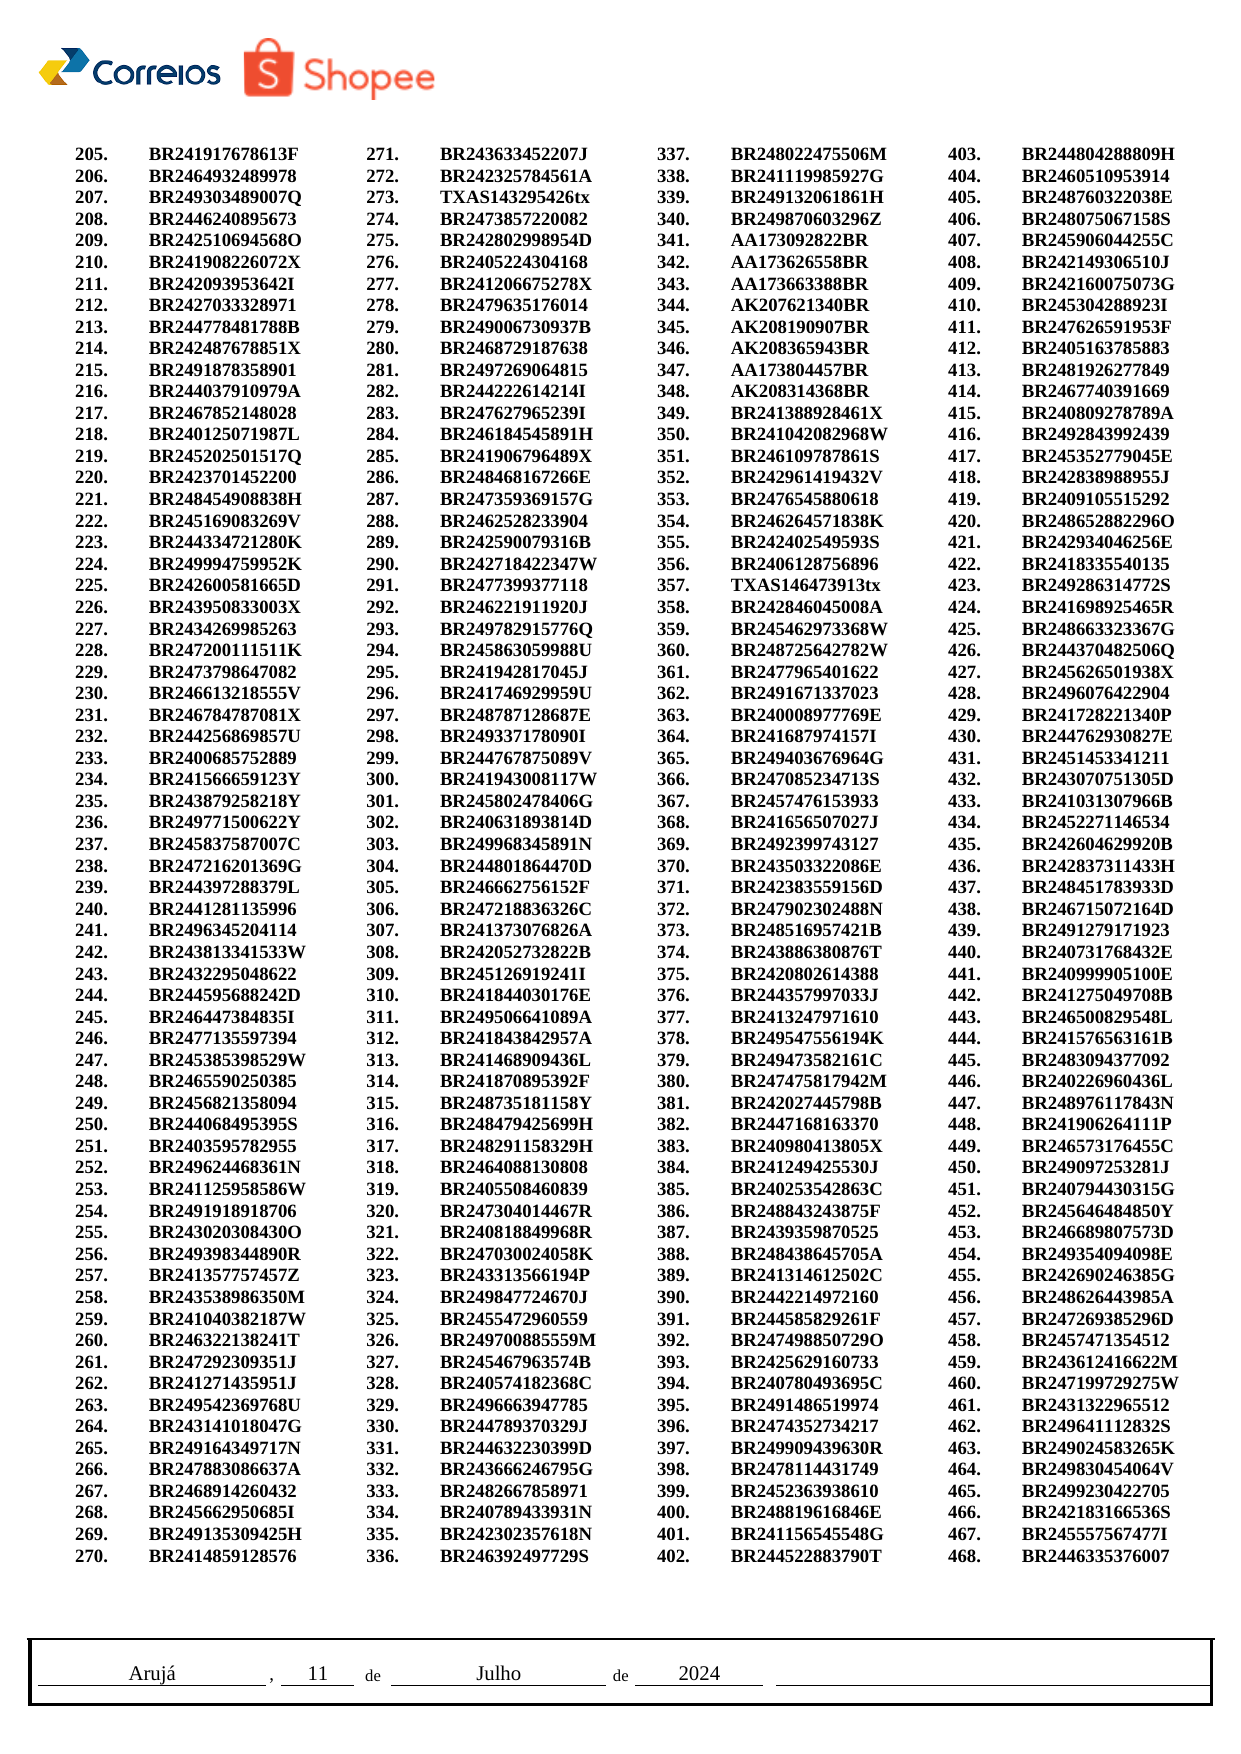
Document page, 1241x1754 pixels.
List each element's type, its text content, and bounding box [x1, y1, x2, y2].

list BR242383559156D [657, 876, 911, 898]
list BR2425629160733 [657, 1351, 911, 1372]
list BR244585829261F [657, 1307, 911, 1329]
list BR241728221340P [948, 704, 1240, 725]
list AA173092822BR [657, 229, 911, 251]
list BR242093953642I [75, 272, 329, 294]
list BR2420802614388 [657, 962, 911, 984]
list BR2492399743127 [657, 833, 911, 854]
list BR246221911920J [366, 596, 620, 617]
list BR249700885559M [366, 1329, 620, 1351]
list BR241388928461X [657, 402, 911, 423]
list BR242837311433H [948, 854, 1240, 876]
list BR248479425699H [366, 1113, 620, 1135]
list BR241275049708B [948, 984, 1240, 1006]
list BR242590079316B [366, 531, 620, 553]
list BR245837587007C [75, 833, 329, 854]
list BR241908226072X [75, 251, 329, 272]
list BR245202501517Q [75, 445, 329, 466]
list BR245662950685I [75, 1501, 329, 1523]
list BR240125071987L [75, 423, 329, 445]
list BR242718422347W [366, 553, 620, 574]
list BR2491918918706 [75, 1199, 329, 1221]
list BR245126919241I [366, 962, 620, 984]
list BR249830454064V [948, 1458, 1240, 1480]
list BR241943008117W [366, 768, 620, 790]
list BR240253542863C [657, 1178, 911, 1199]
list BR242690246385G [948, 1264, 1240, 1286]
list BR248787128687E [366, 704, 620, 725]
list BR242934046256E [948, 531, 1240, 553]
list BR243813341533W [75, 941, 329, 962]
list BR243950833003X [75, 596, 329, 617]
list BR2460510953914 [948, 164, 1240, 186]
list BR241373076826A [366, 919, 620, 941]
list BR242846045008A [657, 596, 911, 617]
list BR2414859128576 [75, 1544, 329, 1566]
list BR2468914260432 [75, 1480, 329, 1501]
list BR2492843992439 [948, 423, 1240, 445]
list BR242838988955J [948, 466, 1240, 488]
list BR242402549593S [657, 531, 911, 553]
list BR241040382187W [75, 1307, 329, 1329]
list BR241906264111P [948, 1113, 1240, 1135]
list BR247085234713S [657, 768, 911, 790]
list TXAS143295426tx [366, 186, 620, 208]
list BR243538986350M [75, 1286, 329, 1307]
list BR249303489007Q [75, 186, 329, 208]
list BR244632230399D [366, 1437, 620, 1458]
list BR245467963574B [366, 1351, 620, 1372]
list BR247902302488N [657, 898, 911, 919]
list BR2477399377118 [366, 574, 620, 596]
list BR244801864470D [366, 854, 620, 876]
list BR246447384835I [75, 1006, 329, 1027]
list BR2491279171923 [948, 919, 1240, 941]
list BR248652882296O [948, 509, 1240, 531]
list BR2496345204114 [75, 919, 329, 941]
list BR2482667858971 [366, 1480, 620, 1501]
list BR245802478406G [366, 790, 620, 811]
list BR246264571838K [657, 509, 911, 531]
list BR241843842957A [366, 1027, 620, 1049]
list BR241271435951J [75, 1372, 329, 1394]
list BR247216201369G [75, 854, 329, 876]
list BR242961419432V [657, 466, 911, 488]
list BR2432295048622 [75, 962, 329, 984]
list BR2406128756896 [657, 553, 911, 574]
list BR246573176455C [948, 1135, 1240, 1156]
list BR2451453341211 [948, 747, 1240, 768]
list BR241870895392F [366, 1070, 620, 1092]
list BR249968345891N [366, 833, 620, 854]
list BR247292309351J [75, 1351, 329, 1372]
list BR242600581665D [75, 574, 329, 596]
list BR245169083269V [75, 509, 329, 531]
list BR246500829548L [948, 1006, 1240, 1027]
list BR248454908838H [75, 488, 329, 509]
list BR241687974157I [657, 725, 911, 747]
list BR2446335376007 [948, 1544, 1240, 1566]
list BR248468167266E [366, 466, 620, 488]
list BR2476545880618 [657, 488, 911, 509]
list BR241314612502C [657, 1264, 911, 1286]
list BR242302357618N [366, 1523, 620, 1544]
list BR2468729187638 [366, 337, 620, 359]
list BR249771500622Y [75, 811, 329, 833]
list BR249994759952K [75, 553, 329, 574]
list BR245906044255C [948, 229, 1240, 251]
list BR2497269064815 [366, 359, 620, 380]
list BR242604629920B [948, 833, 1240, 854]
list BR2418335540135 [948, 553, 1240, 574]
list BR248843243875F [657, 1199, 911, 1221]
list BR2413247971610 [657, 1006, 911, 1027]
list BR247626591953F [948, 316, 1240, 337]
list BR249337178090I [366, 725, 620, 747]
list BR242510694568O [75, 229, 329, 251]
list AA173626558BR [657, 251, 911, 272]
list BR2477965401622 [657, 661, 911, 682]
list BR244778481788B [75, 316, 329, 337]
list BR249354094098E [948, 1243, 1240, 1264]
list BR2405224304168 [366, 251, 620, 272]
list BR243879258218Y [75, 790, 329, 811]
list BR249286314772S [948, 574, 1240, 596]
list BR245304288923I [948, 294, 1240, 316]
list BR2491878358901 [75, 359, 329, 380]
list BR2473857220082 [366, 208, 620, 229]
list AA173663388BR [657, 272, 911, 294]
list BR240980413805X [657, 1135, 911, 1156]
list BR2474352734217 [657, 1415, 911, 1437]
list BR246689807573D [948, 1221, 1240, 1243]
list BR2400685752889 [75, 747, 329, 768]
list BR249847724670J [366, 1286, 620, 1307]
list TXAS146473913tx [657, 574, 911, 596]
list BR249403676964G [657, 747, 911, 768]
list BR244334721280K [75, 531, 329, 553]
list BR243020308430O [75, 1221, 329, 1243]
list BR243612416622M [948, 1351, 1240, 1372]
list BR246662756152F [366, 876, 620, 898]
list BR249135309425H [75, 1523, 329, 1544]
list BR242149306510J [948, 251, 1240, 272]
list BR240226960436L [948, 1070, 1240, 1092]
list BR247030024058K [366, 1243, 620, 1264]
list BR241566659123Y [75, 768, 329, 790]
list BR242802998954D [366, 229, 620, 251]
list AK208190907BR [657, 316, 911, 337]
list BR248516957421B [657, 919, 911, 941]
list BR245385398529W [75, 1049, 329, 1070]
list BR241906796489X [366, 445, 620, 466]
list BR247200111511K [75, 639, 329, 661]
list BR248291158329H [366, 1135, 620, 1156]
list BR249132061861H [657, 186, 911, 208]
list BR2447168163370 [657, 1113, 911, 1135]
list BR246613218555V [75, 682, 329, 704]
list BR2477135597394 [75, 1027, 329, 1049]
list BR246109787861S [657, 445, 911, 466]
list BR241357757457Z [75, 1264, 329, 1286]
list BR246715072164D [948, 898, 1240, 919]
list BR247218836326C [366, 898, 620, 919]
list BR247199729275W [948, 1372, 1240, 1394]
list BR2442214972160 [657, 1286, 911, 1307]
list BR248725642782W [657, 639, 911, 661]
list BR240780493695C [657, 1372, 911, 1394]
list BR241156545548G [657, 1523, 911, 1544]
list BR245626501938X [948, 661, 1240, 682]
list BR249164349717N [75, 1437, 329, 1458]
list BR241031307966B [948, 790, 1240, 811]
list BR2439359870525 [657, 1221, 911, 1243]
list BR2405163785883 [948, 337, 1240, 359]
list BR247498850729O [657, 1329, 911, 1351]
list BR2456821358094 [75, 1092, 329, 1113]
list BR2464088130808 [366, 1156, 620, 1178]
list BR249024583265K [948, 1437, 1240, 1458]
list BR240789433931N [366, 1501, 620, 1523]
list BR247627965239I [366, 402, 620, 423]
list BR249782915776Q [366, 617, 620, 639]
list BR245863059988U [366, 639, 620, 661]
list BR242487678851X [75, 337, 329, 359]
list BR245646484850Y [948, 1199, 1240, 1221]
list BR2441281135996 [75, 898, 329, 919]
list BR2409105515292 [948, 488, 1240, 509]
list BR2462528233904 [366, 509, 620, 531]
list BR244357997033J [657, 984, 911, 1006]
list BR2405508460839 [366, 1178, 620, 1199]
list BR241656507027J [657, 811, 911, 833]
list BR247304014467R [366, 1199, 620, 1221]
list BR240818849968R [366, 1221, 620, 1243]
list BR245352779045E [948, 445, 1240, 466]
list BR244370482506Q [948, 639, 1240, 661]
list BR241249425530J [657, 1156, 911, 1178]
list BR242027445798B [657, 1092, 911, 1113]
list BR243503322086E [657, 854, 911, 876]
list BR2467852148028 [75, 402, 329, 423]
list BR249473582161C [657, 1049, 911, 1070]
list BR240631893814D [366, 811, 620, 833]
list BR2491671337023 [657, 682, 911, 704]
list BR244767875089V [366, 747, 620, 768]
list BR2455472960559 [366, 1307, 620, 1329]
list BR242052732822B [366, 941, 620, 962]
list BR241844030176E [366, 984, 620, 1006]
list BR248451783933D [948, 876, 1240, 898]
list BR2481926277849 [948, 359, 1240, 380]
list BR2499230422705 [948, 1480, 1240, 1501]
list AA173804457BR [657, 359, 911, 380]
list BR249909439630R [657, 1437, 911, 1458]
list BR248075067158S [948, 208, 1240, 229]
list BR245557567477I [948, 1523, 1240, 1544]
list BR2446240895673 [75, 208, 329, 229]
list BR248976117843N [948, 1092, 1240, 1113]
list BR249870603296Z [657, 208, 911, 229]
list BR2491486519974 [657, 1394, 911, 1415]
list BR243633452207J [366, 143, 620, 164]
list BR242160075073G [948, 272, 1240, 294]
list BR247883086637A [75, 1458, 329, 1480]
list BR246184545891H [366, 423, 620, 445]
list BR241576563161B [948, 1027, 1240, 1049]
list BR244222614214I [366, 380, 620, 402]
list BR248819616846E [657, 1501, 911, 1523]
list BR247269385296D [948, 1307, 1240, 1329]
list BR240731768432E [948, 941, 1240, 962]
list BR248626443985A [948, 1286, 1240, 1307]
list BR243141018047G [75, 1415, 329, 1437]
list BR240574182368C [366, 1372, 620, 1394]
list BR249542369768U [75, 1394, 329, 1415]
list BR2427033328971 [75, 294, 329, 316]
list BR249506641089A [366, 1006, 620, 1027]
list BR242325784561A [366, 164, 620, 186]
list BR244789370329J [366, 1415, 620, 1437]
list BR244522883790T [657, 1544, 911, 1566]
list BR2431322965512 [948, 1394, 1240, 1415]
list BR241917678613F [75, 143, 329, 164]
list BR244804288809H [948, 143, 1240, 164]
list BR241942817045J [366, 661, 620, 682]
list BR240999905100E [948, 962, 1240, 984]
list BR241125958586W [75, 1178, 329, 1199]
list BR247359369157G [366, 488, 620, 509]
list BR249398344890R [75, 1243, 329, 1264]
list AK208314368BR [657, 380, 911, 402]
list BR2478114431749 [657, 1458, 911, 1480]
list BR241698925465R [948, 596, 1240, 617]
list BR241468909436L [366, 1049, 620, 1070]
list BR249641112832S [948, 1415, 1240, 1437]
list BR247475817942M [657, 1070, 911, 1092]
list BR246784787081X [75, 704, 329, 725]
list BR2473798647082 [75, 661, 329, 682]
list BR2452363938610 [657, 1480, 911, 1501]
list BR243313566194P [366, 1264, 620, 1286]
list BR245462973368W [657, 617, 911, 639]
list BR243070751305D [948, 768, 1240, 790]
list BR241206675278X [366, 272, 620, 294]
list BR248760322038E [948, 186, 1240, 208]
list BR2496076422904 [948, 682, 1240, 704]
list BR246322138241T [75, 1329, 329, 1351]
list BR243666246795G [366, 1458, 620, 1480]
list BR2434269985263 [75, 617, 329, 639]
list BR2452271146534 [948, 811, 1240, 833]
list BR2464932489978 [75, 164, 329, 186]
list BR244256869857U [75, 725, 329, 747]
list BR2467740391669 [948, 380, 1240, 402]
list BR248438645705A [657, 1243, 911, 1264]
list BR244397288379L [75, 876, 329, 898]
list BR244037910979A [75, 380, 329, 402]
list BR248663323367G [948, 617, 1240, 639]
list BR2483094377092 [948, 1049, 1240, 1070]
list BR244068495395S [75, 1113, 329, 1135]
list BR241746929959U [366, 682, 620, 704]
list BR2465590250385 [75, 1070, 329, 1092]
list BR243886380876T [657, 941, 911, 962]
list BR240809278789A [948, 402, 1240, 423]
list BR241119985927G [657, 164, 911, 186]
list BR249624468361N [75, 1156, 329, 1178]
list BR244762930827E [948, 725, 1240, 747]
list BR241042082968W [657, 423, 911, 445]
list BR248022475506M [657, 143, 911, 164]
list BR2457471354512 [948, 1329, 1240, 1351]
list BR2457476153933 [657, 790, 911, 811]
list BR244595688242D [75, 984, 329, 1006]
list BR246392497729S [366, 1544, 620, 1566]
list AK207621340BR [657, 294, 911, 316]
list BR2403595782955 [75, 1135, 329, 1156]
list BR240008977769E [657, 704, 911, 725]
list BR249006730937B [366, 316, 620, 337]
list BR2423701452200 [75, 466, 329, 488]
list AK208365943BR [657, 337, 911, 359]
list BR240794430315G [948, 1178, 1240, 1199]
list BR248735181158Y [366, 1092, 620, 1113]
list BR2496663947785 [366, 1394, 620, 1415]
list BR2479635176014 [366, 294, 620, 316]
list BR249547556194K [657, 1027, 911, 1049]
list BR242183166536S [948, 1501, 1240, 1523]
list BR249097253281J [948, 1156, 1240, 1178]
